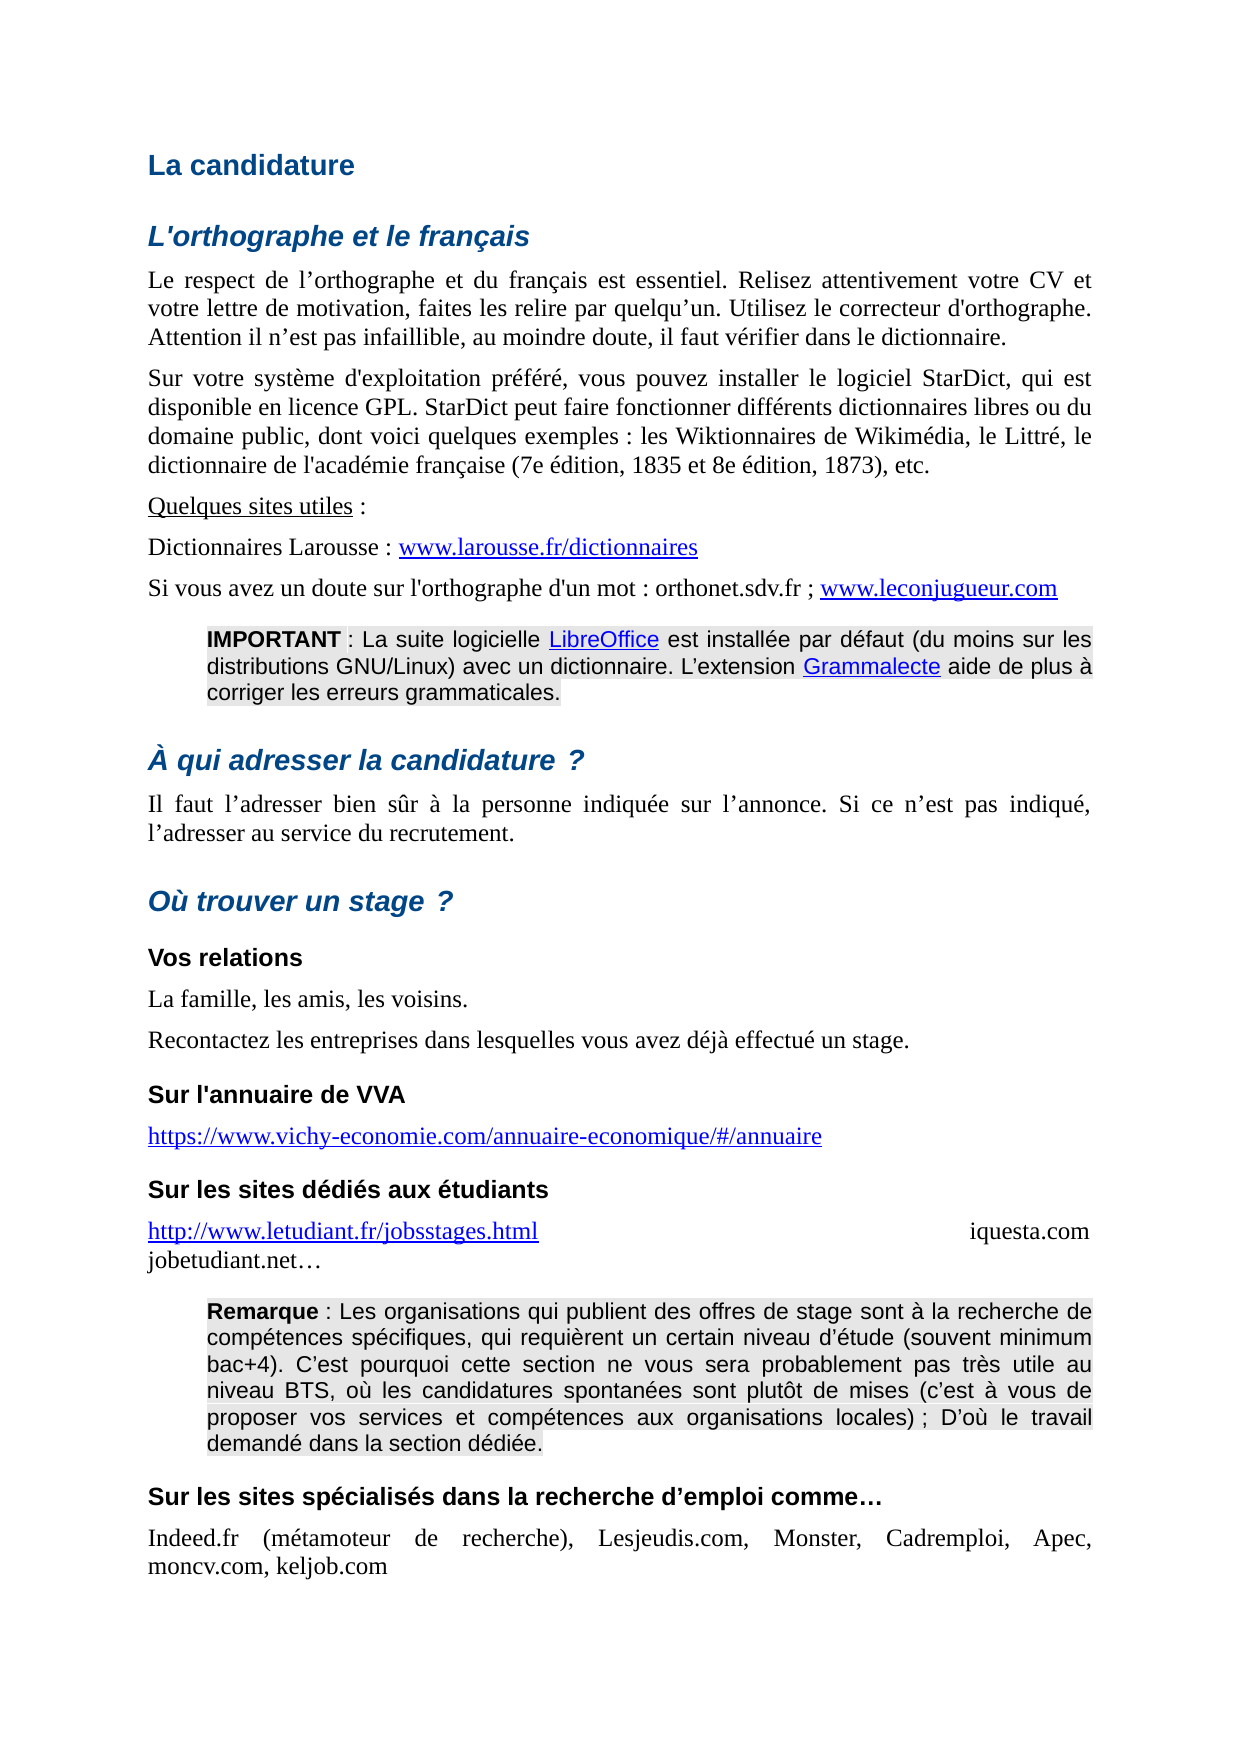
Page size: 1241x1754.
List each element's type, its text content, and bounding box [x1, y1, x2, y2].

text À qui adresser la candidature ? [148, 743, 1093, 776]
text IMPORTANT : La suite logicielle LibreOffice est installée par défaut (du moins sur les distributions GNU/Linux) avec un dictionnaire. L’extension Grammalecte aide de plus à corriger les erreurs grammaticales. [207, 626, 1093, 706]
text La famille, les amis, les voisins. [148, 984, 1093, 1013]
text Indeed.fr (métamoteur de recherche), Lesjeudis.com, Monster, Cadremploi, Apec, moncv.com, keljob.com [148, 1523, 1093, 1580]
text Sur les sites dédiés aux étudiants [148, 1175, 1093, 1204]
text Il faut l’adresser bien sûr à la personne indiquée sur l’annonce. Si ce n’est pas indiqué, l’adresser au service du recrutement. [148, 789, 1093, 846]
text Sur votre système d'exploitation préféré, vous pouvez installer le logiciel StarDict, qui est disponible en licence GPL. StarDict peut faire fonctionner différents dictionnaires libres ou du domaine public, dont voici quelques exemples : les Wiktionnaires de Wikimédia, le Littré, le dictionnaire de l'académie française (7e édition, 1835 et 8e édition, 1873), etc. [148, 363, 1093, 478]
text Vos relations [148, 943, 1093, 972]
text Dictionnaires Larousse : www.larousse.fr/dictionnaires [148, 532, 1093, 561]
text La candidature [148, 148, 1093, 181]
text Le respect de l’orthographe et du français est essentiel. Relisez attentivement votre CV et votre lettre de motivation, faites les relire par quelqu’un. Utilisez le correcteur d'orthographe. Attention il n’est pas infaillible, au moindre doute, il faut vérifier dans le dictionnaire. [148, 265, 1093, 351]
text https://www.vichy-economie.com/annuaire-economique/#/annuaire [148, 1121, 1093, 1149]
text Si vous avez un doute sur l'orthographe d'un mot : orthonet.sdv.fr ; www.leconjugueur.com [148, 573, 1093, 602]
text Quelques sites utiles : [148, 491, 1093, 520]
text Sur les sites spécialisés dans la recherche d’emploi comme… [148, 1482, 1093, 1510]
text Où trouver un stage ? [148, 884, 1093, 917]
text http://www.letudiant.fr/jobsstages.html iquesta.com jobetudiant.net… [148, 1216, 1093, 1274]
text Recontactez les entreprises dans lesquelles vous avez déjà effectué un stage. [148, 1025, 1093, 1054]
text L'orthographe et le français [148, 219, 1093, 252]
text Remarque : Les organisations qui publient des offres de stage sont à la recherche de compétences spécifiques, qui requièrent un certain niveau d’étude (souvent minimum bac+4). C’est pourquoi cette section ne vous sera probablement pas très utile au niveau BTS, où les candidatures spontanées sont plutôt de mises (c’est à vous de proposer vos services et compétences aux organisations locales) ; D’où le travail demandé dans la section dédiée. [207, 1298, 1093, 1456]
text Sur l'annuaire de VVA [148, 1080, 1093, 1108]
